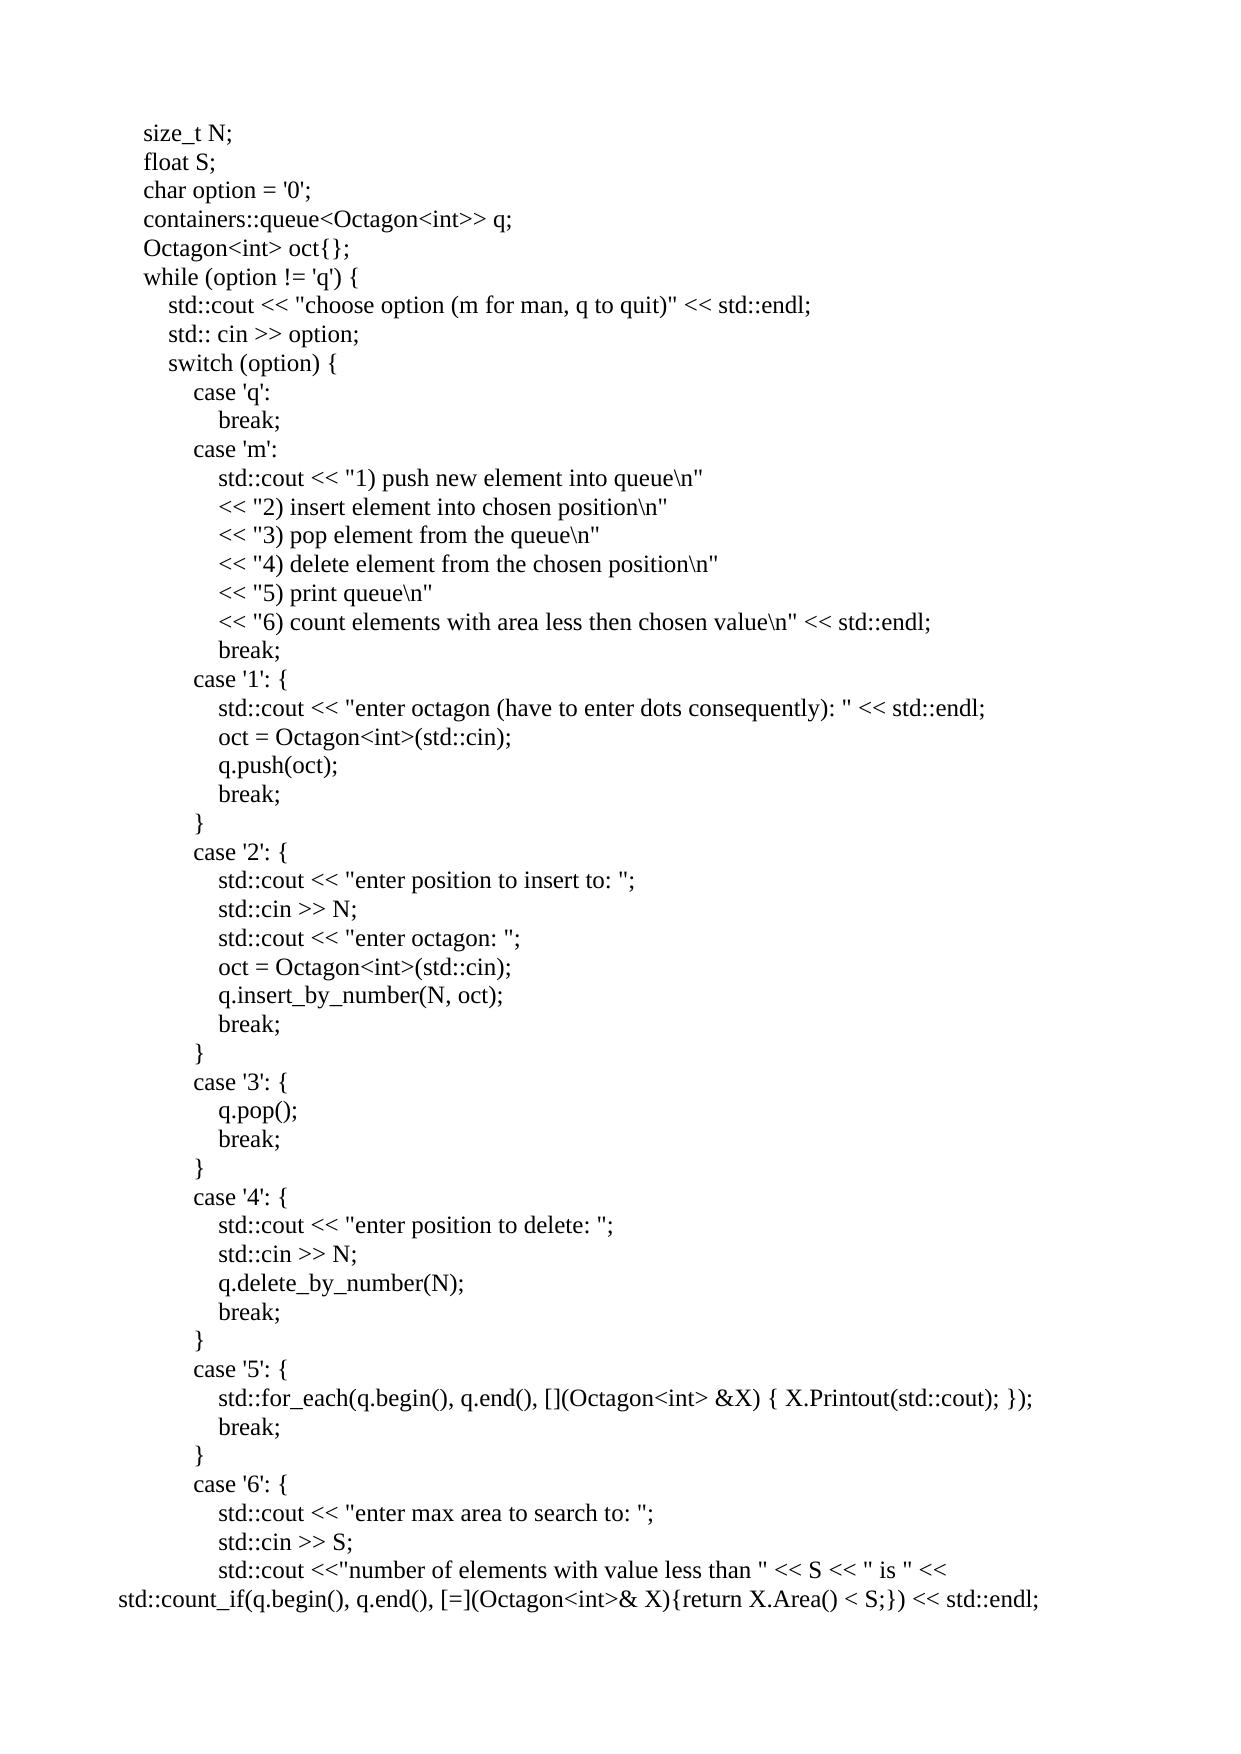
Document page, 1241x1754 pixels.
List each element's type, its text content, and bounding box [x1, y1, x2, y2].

text std::for_each(q.begin(), q.end(), [](Octagon<int> &X) { X.Printout(std::cout); }); [118, 1383, 1122, 1412]
text std::cin >> N; [118, 894, 1122, 923]
text case '4': { [118, 1182, 1122, 1211]
text } [118, 808, 1122, 837]
text q.insert_by_number(N, oct); [118, 981, 1122, 1009]
text << "6) count elements with area less then chosen value\n" << std::endl; [118, 607, 1122, 636]
text Octagon<int> oct{}; [118, 233, 1122, 262]
text break; [118, 406, 1122, 434]
text std::cout << "enter position to insert to: "; [118, 866, 1122, 894]
text case '5': { [118, 1354, 1122, 1383]
text case 'q': [118, 377, 1122, 406]
text break; [118, 636, 1122, 664]
text std::cout << "enter octagon (have to enter dots consequently): " << std::endl; [118, 693, 1122, 722]
text << "5) print queue\n" [118, 578, 1122, 607]
text std::cout <<"number of elements with value less than " << S << " is " << std::count_if(q.begin(), q.end(), [=](Octagon<int>& X){return X.Area() < S;}) << std::endl; [118, 1556, 1122, 1613]
text std::cout << "enter max area to search to: "; [118, 1498, 1122, 1527]
text << "3) pop element from the queue\n" [118, 521, 1122, 549]
text std::cin >> N; [118, 1239, 1122, 1268]
text while (option != 'q') { [118, 262, 1122, 291]
text float S; [118, 147, 1122, 176]
text break; [118, 1412, 1122, 1441]
text break; [118, 1297, 1122, 1326]
text } [118, 1326, 1122, 1354]
text break; [118, 1124, 1122, 1153]
text switch (option) { [118, 348, 1122, 377]
text oct = Octagon<int>(std::cin); [118, 952, 1122, 981]
text std::cout << "enter position to delete: "; [118, 1211, 1122, 1239]
text q.push(oct); [118, 751, 1122, 779]
text std::cin >> S; [118, 1527, 1122, 1556]
text q.pop(); [118, 1096, 1122, 1124]
text std::cout << "1) push new element into queue\n" [118, 463, 1122, 492]
text char option = '0'; [118, 176, 1122, 204]
text break; [118, 1009, 1122, 1038]
text case '2': { [118, 837, 1122, 866]
text std::cout << "enter octagon: "; [118, 923, 1122, 952]
text } [118, 1038, 1122, 1067]
text case '6': { [118, 1469, 1122, 1498]
text containers::queue<Octagon<int>> q; [118, 204, 1122, 233]
text std:: cin >> option; [118, 319, 1122, 348]
text << "4) delete element from the chosen position\n" [118, 549, 1122, 578]
text oct = Octagon<int>(std::cin); [118, 722, 1122, 751]
text } [118, 1441, 1122, 1469]
text size_t N; [118, 118, 1122, 147]
text case '1': { [118, 664, 1122, 693]
text case '3': { [118, 1067, 1122, 1096]
text case 'm': [118, 434, 1122, 463]
text break; [118, 779, 1122, 808]
text << "2) insert element into chosen position\n" [118, 492, 1122, 521]
text std::cout << "choose option (m for man, q to quit)" << std::endl; [118, 291, 1122, 319]
text } [118, 1153, 1122, 1182]
text q.delete_by_number(N); [118, 1268, 1122, 1297]
